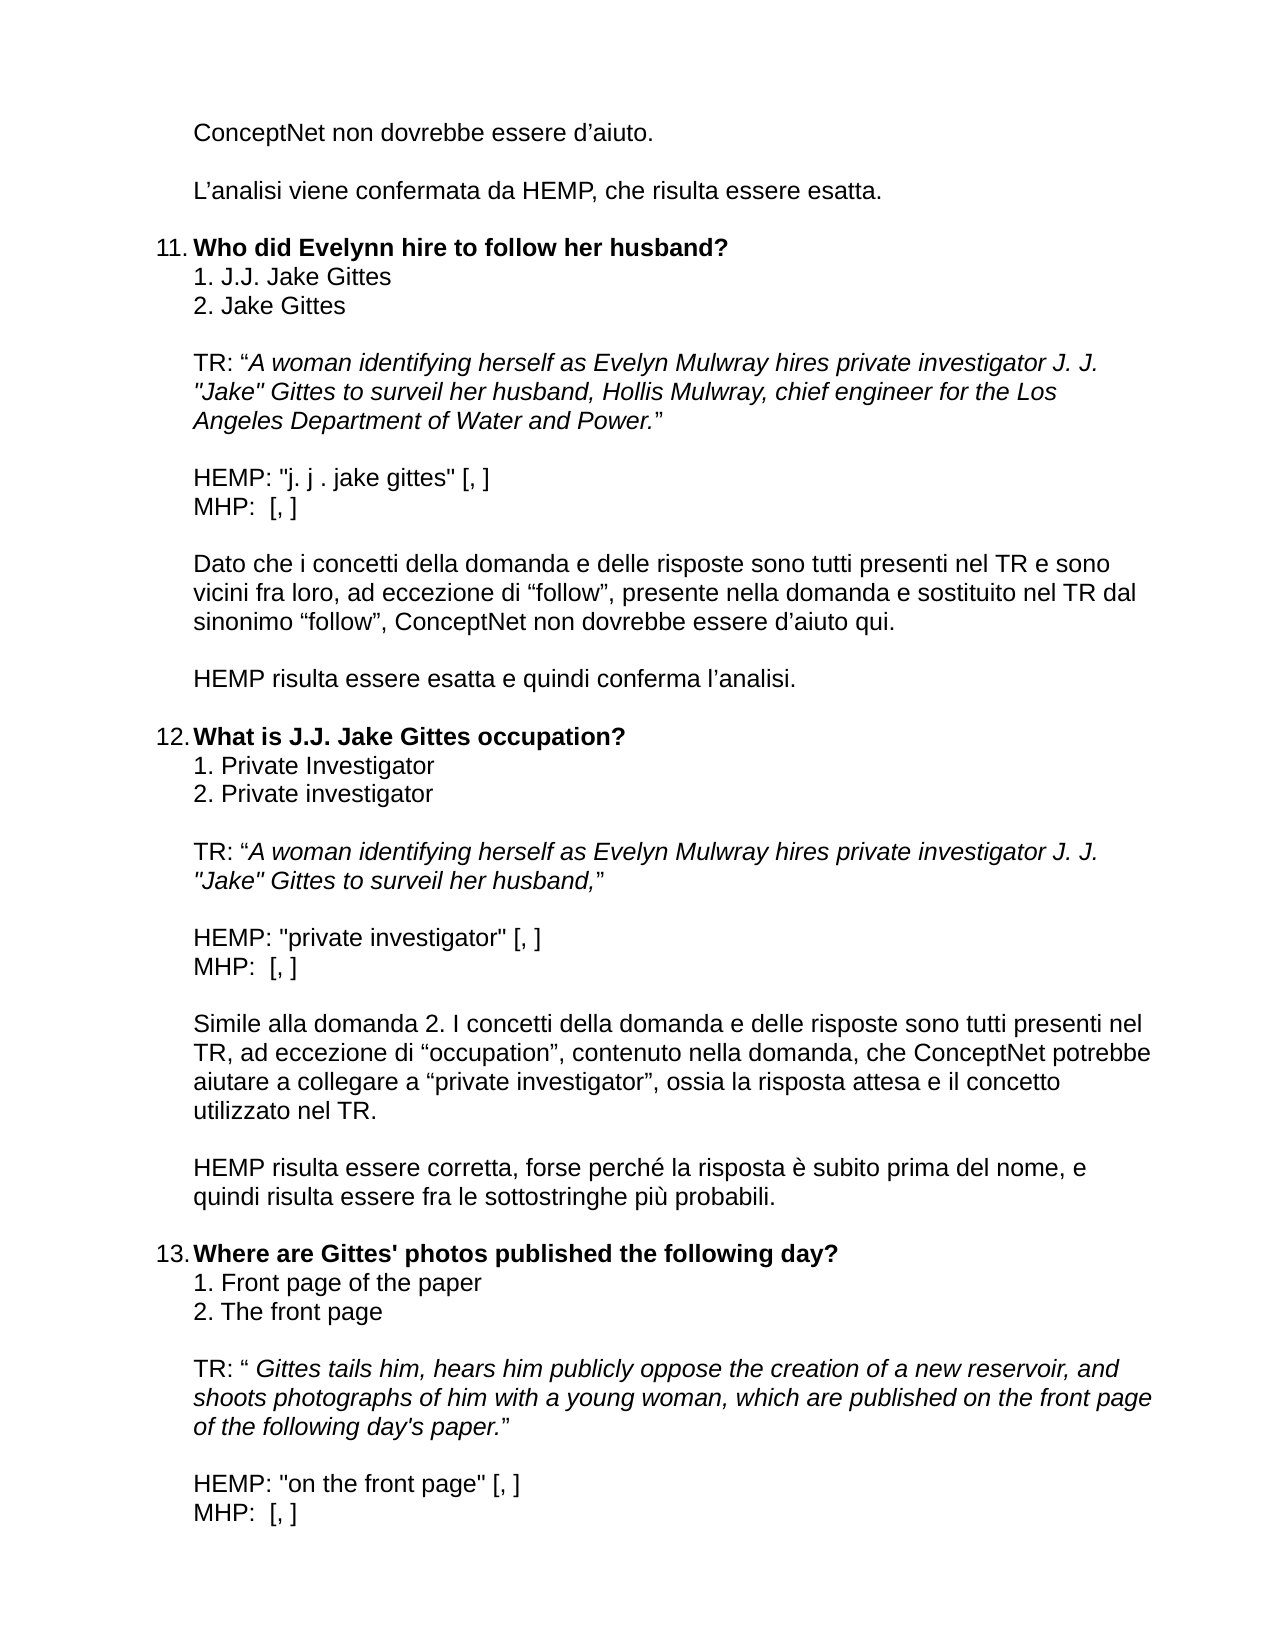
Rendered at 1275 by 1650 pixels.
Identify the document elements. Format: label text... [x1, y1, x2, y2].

list ConceptNet non dovrebbe essere d’aiuto. L’analisi viene confermata da HEMP, che risulta essere esatta. [156, 118, 1157, 233]
list Who did Evelynn hire to follow her husband? 1. J.J. Jake Gittes 2. Jake Gittes TR: “A woman identifying herself as Evelyn Mulwray hires private investigator J. J. "Jake" Gittes to surveil her husband, Hollis Mulwray, chief engineer for the Los Angeles Department of Water and Power.” HEMP: "j. j . jake gittes" [, ] MHP: [, ] Dato che i concetti della domanda e delle risposte sono tutti presenti nel TR e sono vicini fra loro, ad eccezione di “follow”, presente nella domanda e sostituito nel TR dal sinonimo “follow”, ConceptNet non dovrebbe essere d’aiuto qui. HEMP risulta essere esatta e quindi conferma l’analisi. [156, 233, 1157, 722]
list What is J.J. Jake Gittes occupation? 1. Private Investigator 2. Private investigator TR: “A woman identifying herself as Evelyn Mulwray hires private investigator J. J. "Jake" Gittes to surveil her husband,” HEMP: "private investigator" [, ] MHP: [, ] Simile alla domanda 2. I concetti della domanda e delle risposte sono tutti presenti nel TR, ad eccezione di “occupation”, contenuto nella domanda, che ConceptNet potrebbe aiutare a collegare a “private investigator”, ossia la risposta attesa e il concetto utilizzato nel TR. HEMP risulta essere corretta, forse perché la risposta è subito prima del nome, e quindi risulta essere fra le sottostringhe più probabili. [156, 722, 1157, 1239]
list Where are Gittes' photos published the following day? 1. Front page of the paper 2. The front page TR: “ Gittes tails him, hears him publicly oppose the creation of a new reservoir, and shoots photographs of him with a young woman, which are published on the front page of the following day's paper.” HEMP: "on the front page" [, ] MHP: [, ] [156, 1239, 1157, 1527]
